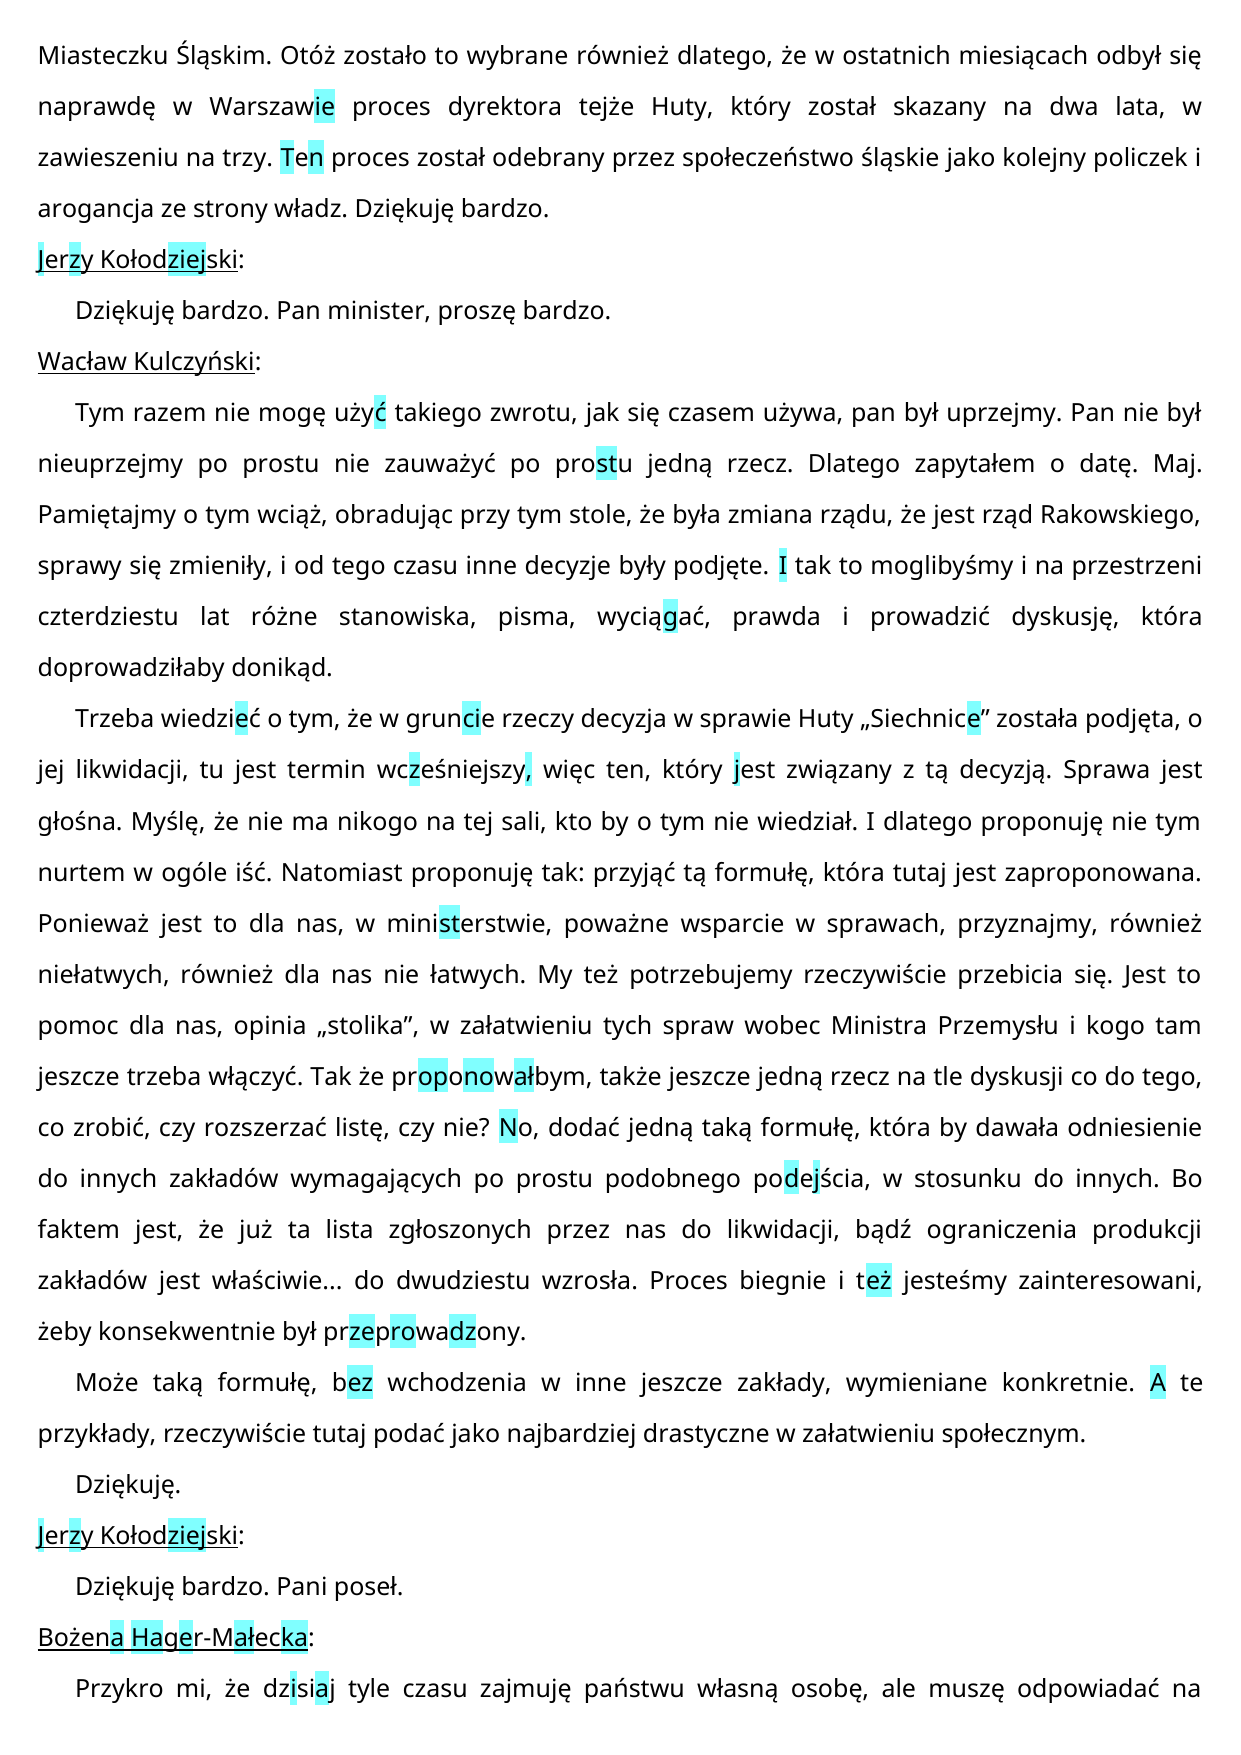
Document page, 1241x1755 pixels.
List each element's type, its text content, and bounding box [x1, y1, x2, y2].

text Jerzy Kołodziejski: [37, 1518, 1203, 1552]
text Przykro mi, że dzisiaj tyle czasu zajmuję państwu własną osobę, ale muszę odpowiadać na [37, 1671, 1203, 1705]
text Bożena Hager-Małecka: [37, 1620, 1203, 1654]
text Może taką formułę, bez wchodzenia w inne jeszcze zakłady, wymieniane konkretnie. A te przykłady, rzeczywiście tutaj podać jako najbardziej drastyczne w załatwieniu społecznym. [37, 1364, 1203, 1450]
text Jerzy Kołodziejski: [37, 242, 1203, 276]
text Wacław Kulczyński: [37, 344, 1203, 378]
text Trzeba wiedzieć o tym, że w gruncie rzeczy decyzja w sprawie Huty „Siechnice” została podjęta, o jej likwidacji, tu jest termin wcześniejszy, więc ten, który jest związany z tą decyzją. Sprawa jest głośna. Myślę, że nie ma nikogo na tej sali, kto by o tym nie wiedział. I dlatego proponuję nie tym nurtem w ogóle iść. Natomiast proponuję tak: przyjąć tą formułę, która tutaj jest zaproponowana. Ponieważ jest to dla nas, w ministerstwie, poważne wsparcie w sprawach, przyznajmy, również niełatwych, również dla nas nie łatwych. My też potrzebujemy rzeczywiście przebicia się. Jest to pomoc dla nas, opinia „stolika”, w załatwieniu tych spraw wobec Ministra Przemysłu i kogo tam jeszcze trzeba włączyć. Tak że proponowałbym, także jeszcze jedną rzecz na tle dyskusji co do tego, co zrobić, czy rozszerzać listę, czy nie? No, dodać jedną taką formułę, która by dawała odniesienie do innych zakładów wymagających po prostu podobnego podejścia, w stosunku do innych. Bo faktem jest, że już ta lista zgłoszonych przez nas do likwidacji, bądź ograniczenia produkcji zakładów jest właściwie... do dwudziestu wzrosła. Proces biegnie i też jesteśmy zainteresowani, żeby konsekwentnie był przeprowadzony. [37, 701, 1203, 1348]
text Miasteczku Śląskim. Otóż zostało to wybrane również dlatego, że w ostatnich miesiącach odbył się naprawdę w Warszawie proces dyrektora tejże Huty, który został skazany na dwa lata, w zawieszeniu na trzy. Ten proces został odebrany przez społeczeństwo śląskie jako kolejny policzek i arogancja ze strony władz. Dziękuję bardzo. [37, 37, 1203, 225]
text Dziękuję. [37, 1467, 1203, 1501]
text Tym razem nie mogę użyć takiego zwrotu, jak się czasem używa, pan był uprzejmy. Pan nie był nieuprzejmy po prostu nie zauważyć po prostu jedną rzecz. Dlatego zapytałem o datę. Maj. Pamiętajmy o tym wciąż, obradując przy tym stole, że była zmiana rządu, że jest rząd Rakowskiego, sprawy się zmieniły, i od tego czasu inne decyzje były podjęte. I tak to moglibyśmy i na przestrzeni czterdziestu lat różne stanowiska, pisma, wyciągać, prawda i prowadzić dyskusję, która doprowadziłaby donikąd. [37, 395, 1203, 684]
text Dziękuję bardzo. Pani poseł. [37, 1569, 1203, 1603]
text Dziękuję bardzo. Pan minister, proszę bardzo. [37, 293, 1203, 327]
